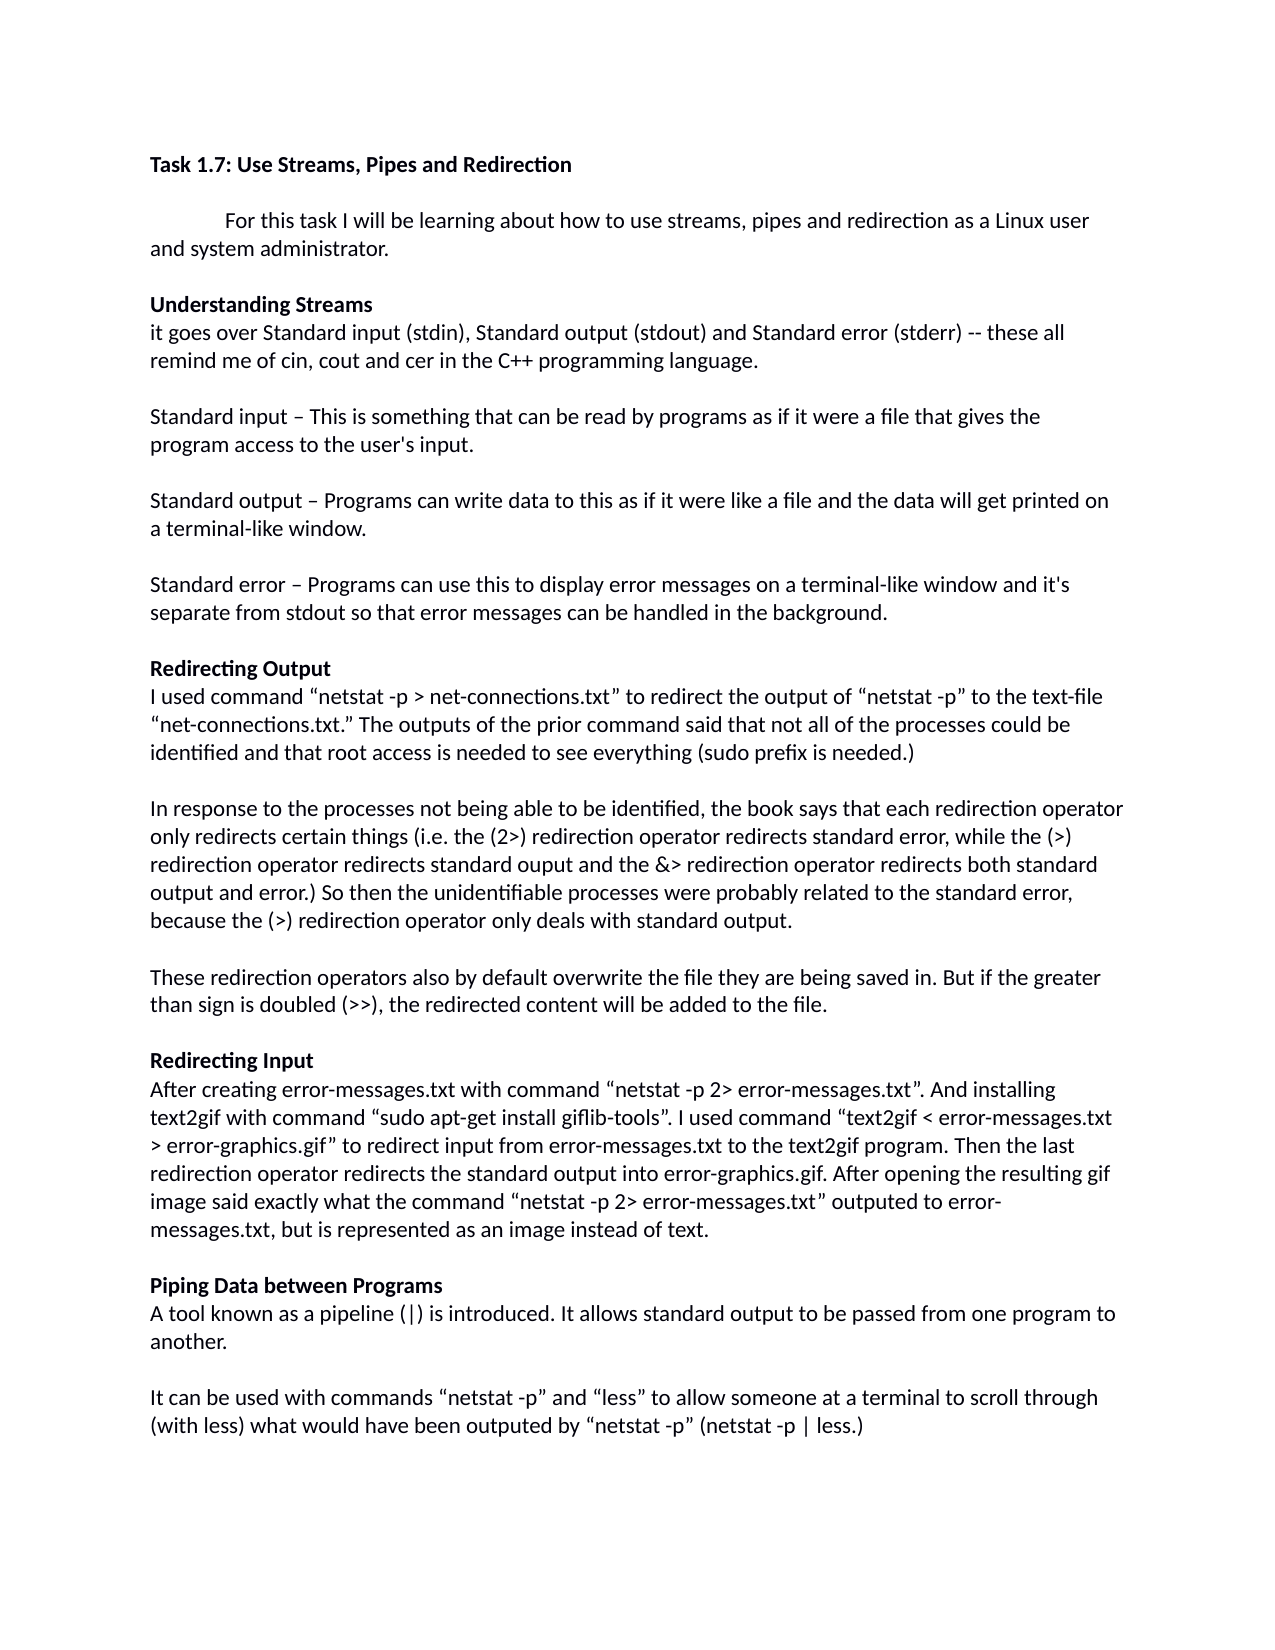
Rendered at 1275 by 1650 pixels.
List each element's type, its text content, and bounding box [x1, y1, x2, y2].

text Standard error – Programs can use this to display error messages on a terminal-like window and it's separate from stdout so that error messages can be handled in the background. [150, 570, 1125, 626]
text Understanding Streams [150, 290, 1125, 318]
text it goes over Standard input (stdin), Standard output (stdout) and Standard error (stderr) -- these all remind me of cin, cout and cer in the C++ programming language. [150, 318, 1125, 374]
text It can be used with commands “netstat -p” and “less” to allow someone at a terminal to scroll through (with less) what would have been outputed by “netstat -p” (netstat -p | less.) [150, 1383, 1125, 1439]
text Redirecting Input After creating error-messages.txt with command “netstat -p 2> error-messages.txt”. And installing text2gif with command “sudo apt-get install giflib-tools”. I used command “text2gif < error-messages.txt > error-graphics.gif” to redirect input from error-messages.txt to the text2gif program. Then the last redirection operator redirects the standard output into error-graphics.gif. After opening the resulting gif image said exactly what the command “netstat -p 2> error-messages.txt” outputed to error-messages.txt, but is represented as an image instead of text. [150, 1047, 1125, 1243]
text I used command “netstat -p > net-connections.txt” to redirect the output of “netstat -p” to the text-file “net-connections.txt.” The outputs of the prior command said that not all of the processes could be identified and that root access is needed to see everything (sudo prefix is needed.) [150, 682, 1125, 766]
text In response to the processes not being able to be identified, the book says that each redirection operator only redirects certain things (i.e. the (2>) redirection operator redirects standard error, while the (>) redirection operator redirects standard ouput and the &> redirection operator redirects both standard output and error.) So then the unidentifiable processes were probably related to the standard error, because the (>) redirection operator only deals with standard output. [150, 794, 1125, 934]
text For this task I will be learning about how to use streams, pipes and redirection as a Linux user and system administrator. [150, 206, 1125, 262]
text Standard input – This is something that can be read by programs as if it were a file that gives the program access to the user's input. [150, 402, 1125, 458]
text Piping Data between Programs [150, 1271, 1125, 1299]
text These redirection operators also by default overwrite the file they are being saved in. But if the greater than sign is doubled (>>), the redirected content will be added to the file. [150, 963, 1125, 1019]
text Task 1.7: Use Streams, Pipes and Redirection [150, 150, 1125, 178]
text Standard output – Programs can write data to this as if it were like a file and the data will get printed on a terminal-like window. [150, 486, 1125, 542]
text A tool known as a pipeline (|) is introduced. It allows standard output to be passed from one program to another. [150, 1299, 1125, 1355]
text Redirecting Output [150, 654, 1125, 682]
